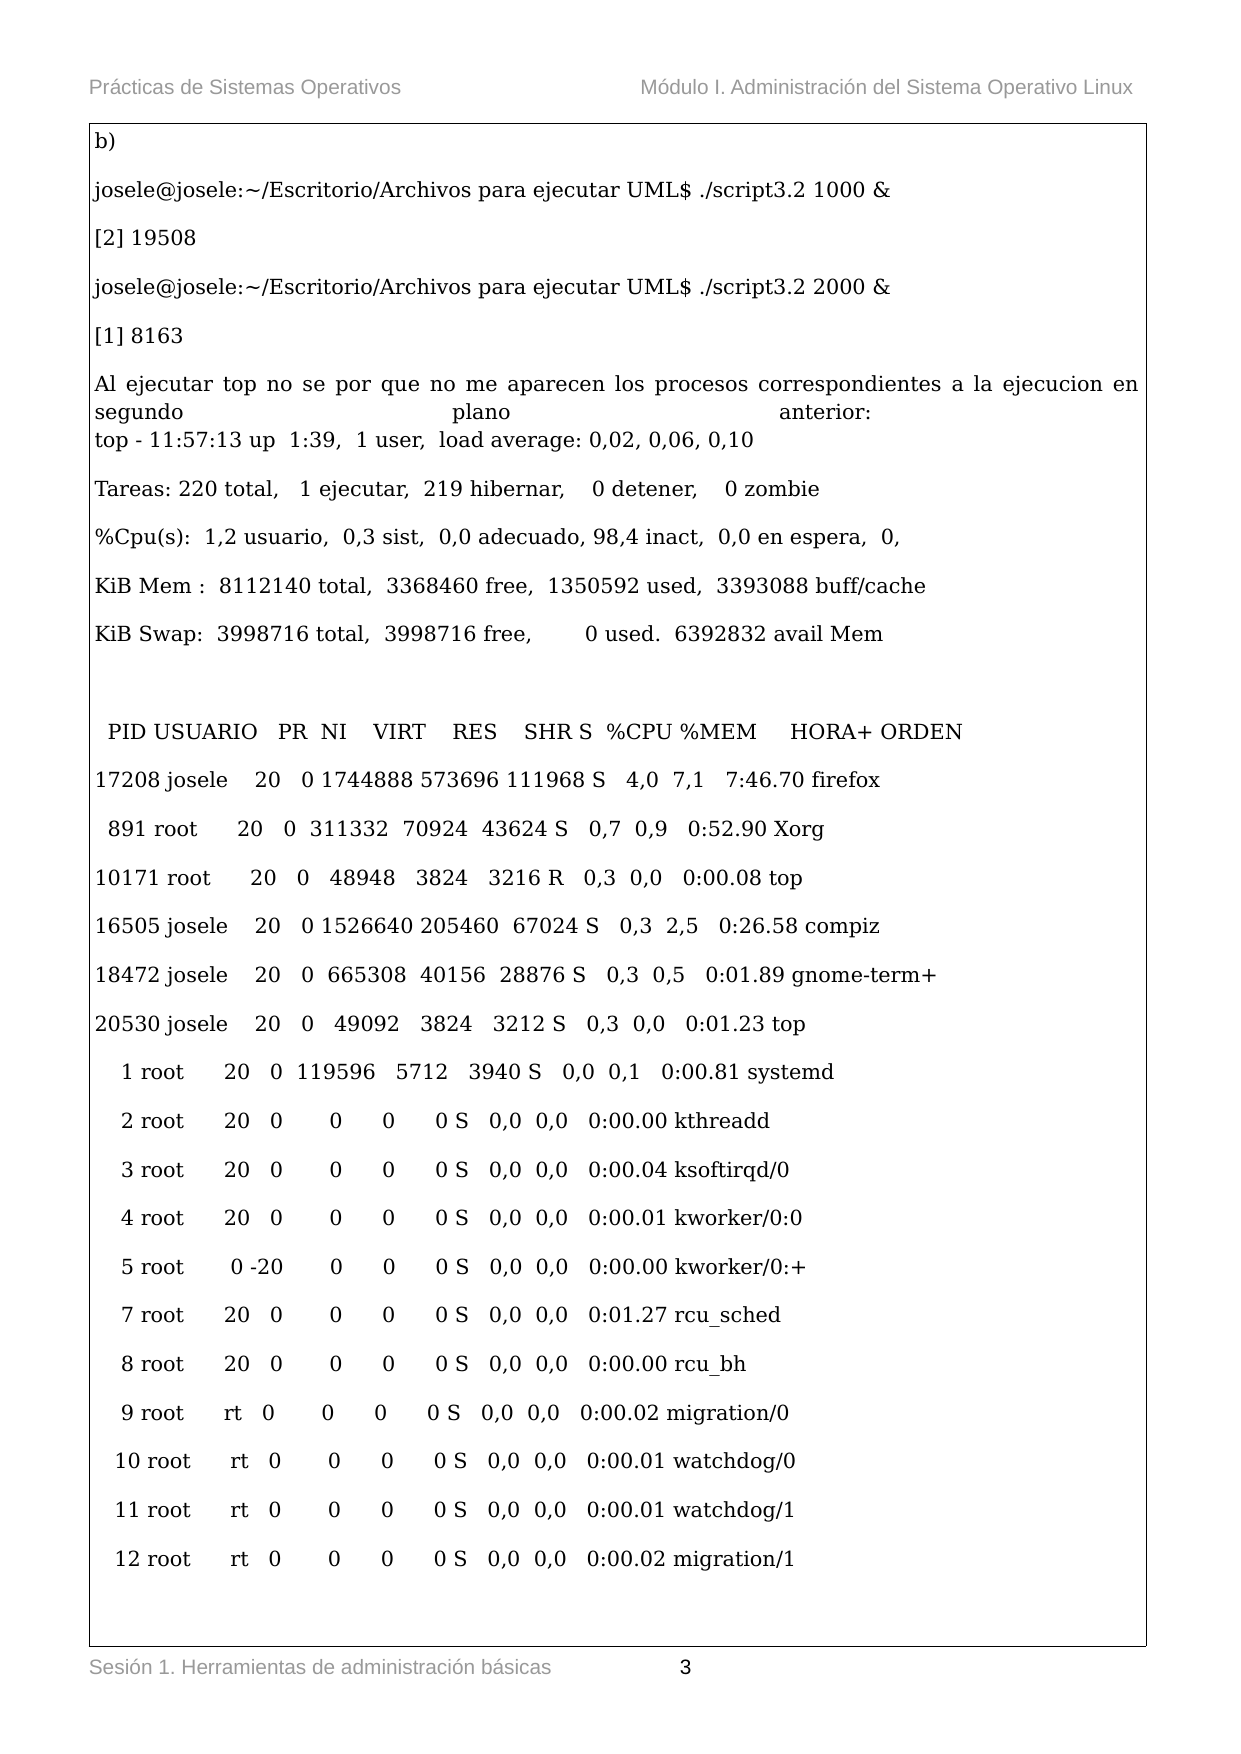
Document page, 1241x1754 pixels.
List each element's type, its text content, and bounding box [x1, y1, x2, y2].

table_header b) josele@josele:~/Escritorio/Archivos para ejecutar UML$ ./script3.2 1000 & [2] 19508 josele@josele:~/Escritorio/Archivos para ejecutar UML$ ./script3.2 2000 & [1] 8163 Al ejecutar top no se por que no me aparecen los procesos correspondientes a la ejecucion en segundo plano anterior: top - 11:57:13 up 1:39, 1 user, load average: 0,02, 0,06, 0,10 Tareas: 220 total, 1 ejecutar, 219 hibernar, 0 detener, 0 zombie %Cpu(s): 1,2 usuario, 0,3 sist, 0,0 adecuado, 98,4 inact, 0,0 en espera, 0, KiB Mem : 8112140 total, 3368460 free, 1350592 used, 3393088 buff/cache KiB Swap: 3998716 total, 3998716 free, 0 used. 6392832 avail Mem PID USUARIO PR NI VIRT RES SHR S %CPU %MEM HORA+ ORDEN 17208 josele 20 0 1744888 573696 111968 S 4,0 7,1 7:46.70 firefox 891 root 20 0 311332 70924 43624 S 0,7 0,9 0:52.90 Xorg 10171 root 20 0 48948 3824 3216 R 0,3 0,0 0:00.08 top 16505 josele 20 0 1526640 205460 67024 S 0,3 2,5 0:26.58 compiz 18472 josele 20 0 665308 40156 28876 S 0,3 0,5 0:01.89 gnome-term+ 20530 josele 20 0 49092 3824 3212 S 0,3 0,0 0:01.23 top 1 root 20 0 119596 5712 3940 S 0,0 0,1 0:00.81 systemd 2 root 20 0 0 0 0 S 0,0 0,0 0:00.00 kthreadd 3 root 20 0 0 0 0 S 0,0 0,0 0:00.04 ksoftirqd/0 4 root 20 0 0 0 0 S 0,0 0,0 0:00.01 kworker/0:0 5 root 0 -20 0 0 0 S 0,0 0,0 0:00.00 kworker/0:+ 7 root 20 0 0 0 0 S 0,0 0,0 0:01.27 rcu_sched 8 root 20 0 0 0 0 S 0,0 0,0 0:00.00 rcu_bh 9 root rt 0 0 0 0 S 0,0 0,0 0:00.02 migration/0 10 root rt 0 0 0 0 S 0,0 0,0 0:00.01 watchdog/0 11 root rt 0 0 0 0 S 0,0 0,0 0:00.01 watchdog/1 12 root rt 0 0 0 0 S 0,0 0,0 0:00.02 migration/1 [90, 124, 1146, 1646]
